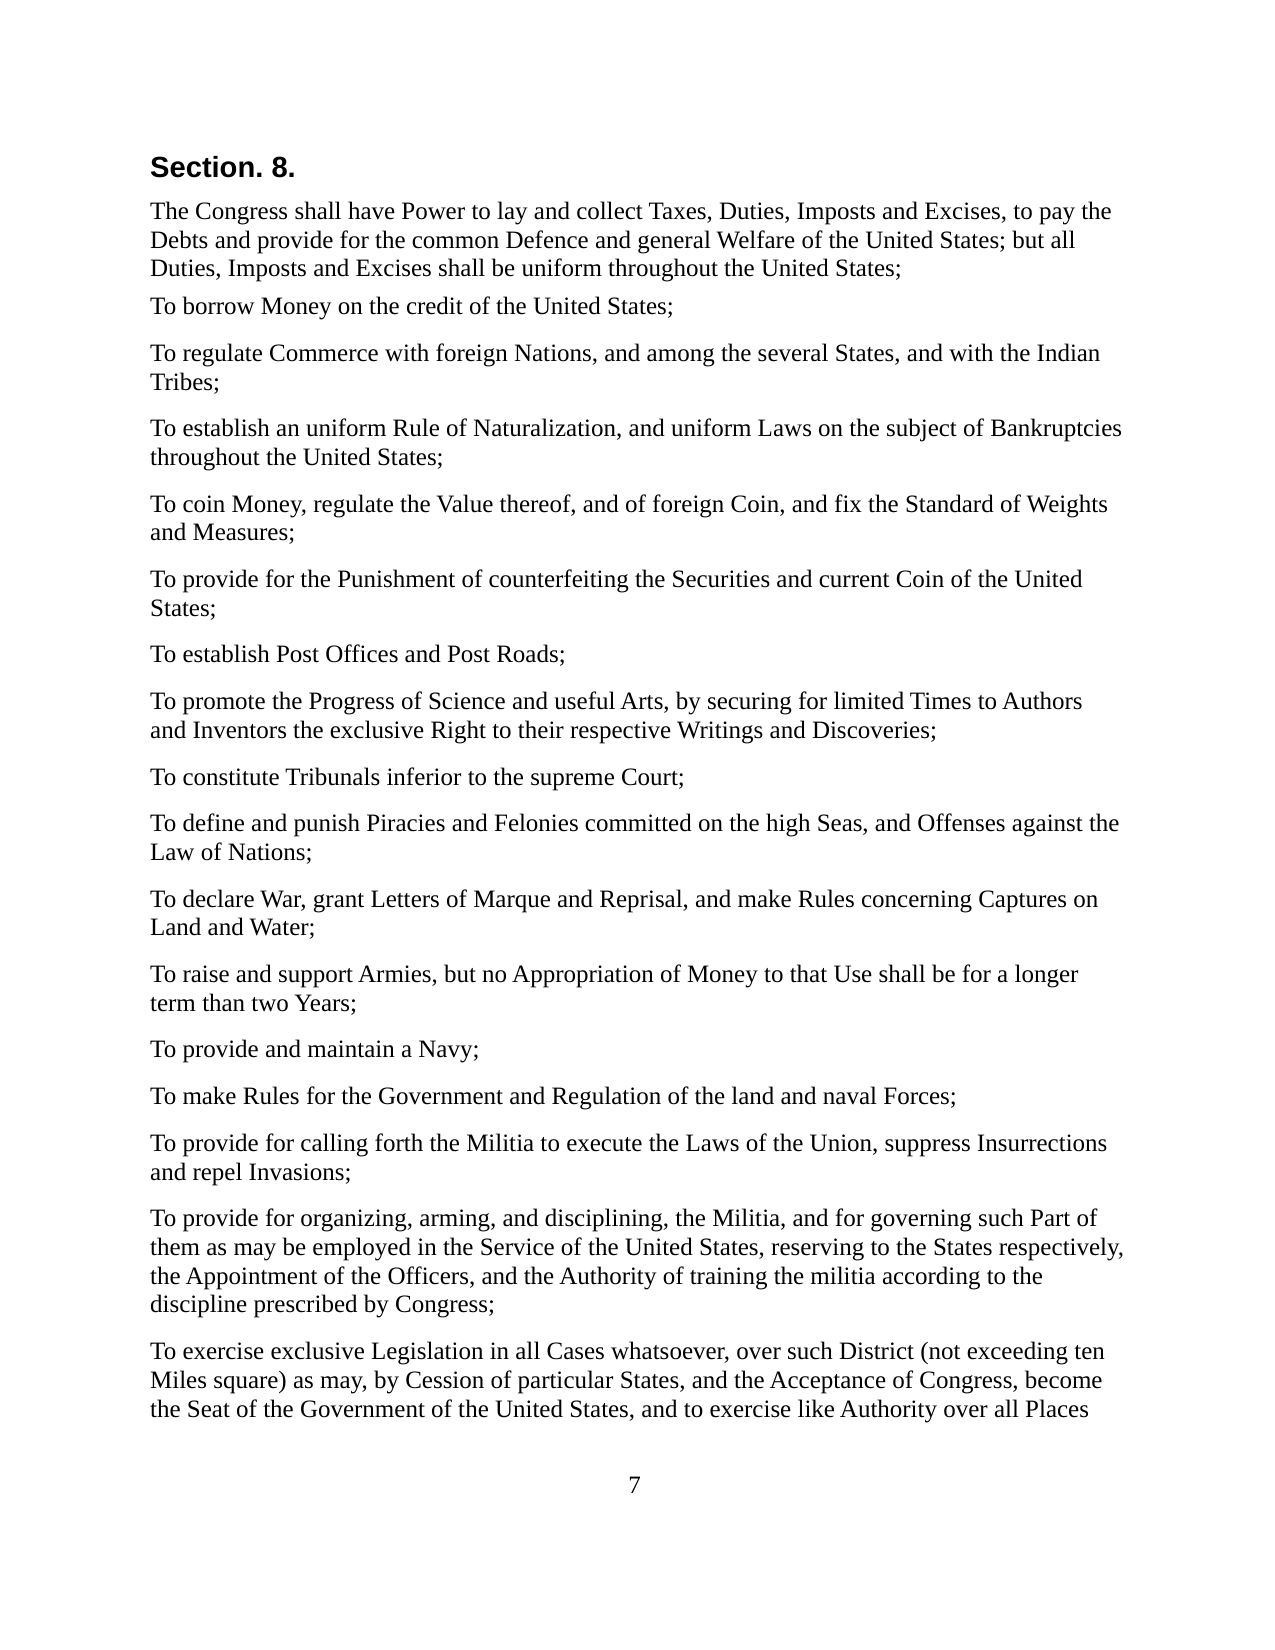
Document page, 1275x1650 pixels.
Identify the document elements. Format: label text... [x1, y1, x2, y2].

text To make Rules for the Government and Regulation of the land and naval Forces; [150, 1081, 1125, 1110]
text To provide for organizing, arming, and disciplining, the Militia, and for governing such Part of them as may be employed in the Service of the United States, reserving to the States respectively, the Appointment of the Officers, and the Authority of training the militia according to the discipline prescribed by Congress; [150, 1203, 1125, 1318]
text To borrow Money on the credit of the United States; [150, 291, 1125, 320]
text To provide for the Punishment of counterfeiting the Securities and current Coin of the United States; [150, 564, 1125, 622]
text To regulate Commerce with foreign Nations, and among the several States, and with the Indian Tribes; [150, 338, 1125, 395]
text To promote the Progress of Science and useful Arts, by securing for limited Times to Authors and Inventors the exclusive Right to their respective Writings and Discoveries; [150, 686, 1125, 744]
text To raise and support Armies, but no Appropriation of Money to that Use shall be for a longer term than two Years; [150, 959, 1125, 1017]
text To provide for calling forth the Militia to execute the Laws of the Union, suppress Insurrections and repel Invasions; [150, 1128, 1125, 1185]
text To define and punish Piracies and Felonies committed on the high Seas, and Offenses against the Law of Nations; [150, 808, 1125, 866]
text To provide and maintain a Navy; [150, 1034, 1125, 1063]
subtitle Section. 8. [150, 150, 1125, 183]
text The Congress shall have Power to lay and collect Taxes, Duties, Imposts and Excises, to pay the Debts and provide for the common Defence and general Welfare of the United States; but all Duties, Imposts and Excises shall be uniform throughout the United States; [150, 196, 1125, 282]
text To declare War, grant Letters of Marque and Reprisal, and make Rules concerning Captures on Land and Water; [150, 884, 1125, 941]
text To constitute Tribunals inferior to the supreme Court; [150, 762, 1125, 790]
text To exercise exclusive Legislation in all Cases whatsoever, over such District (not exceeding ten Miles square) as may, by Cession of particular States, and the Acceptance of Congress, become the Seat of the Government of the United States, and to exercise like Authority over all Places [150, 1336, 1125, 1422]
text To establish Post Offices and Post Roads; [150, 639, 1125, 668]
text To coin Money, regulate the Value thereof, and of foreign Coin, and fix the Standard of Weights and Measures; [150, 489, 1125, 546]
text To establish an uniform Rule of Naturalization, and uniform Laws on the subject of Bankruptcies throughout the United States; [150, 413, 1125, 471]
